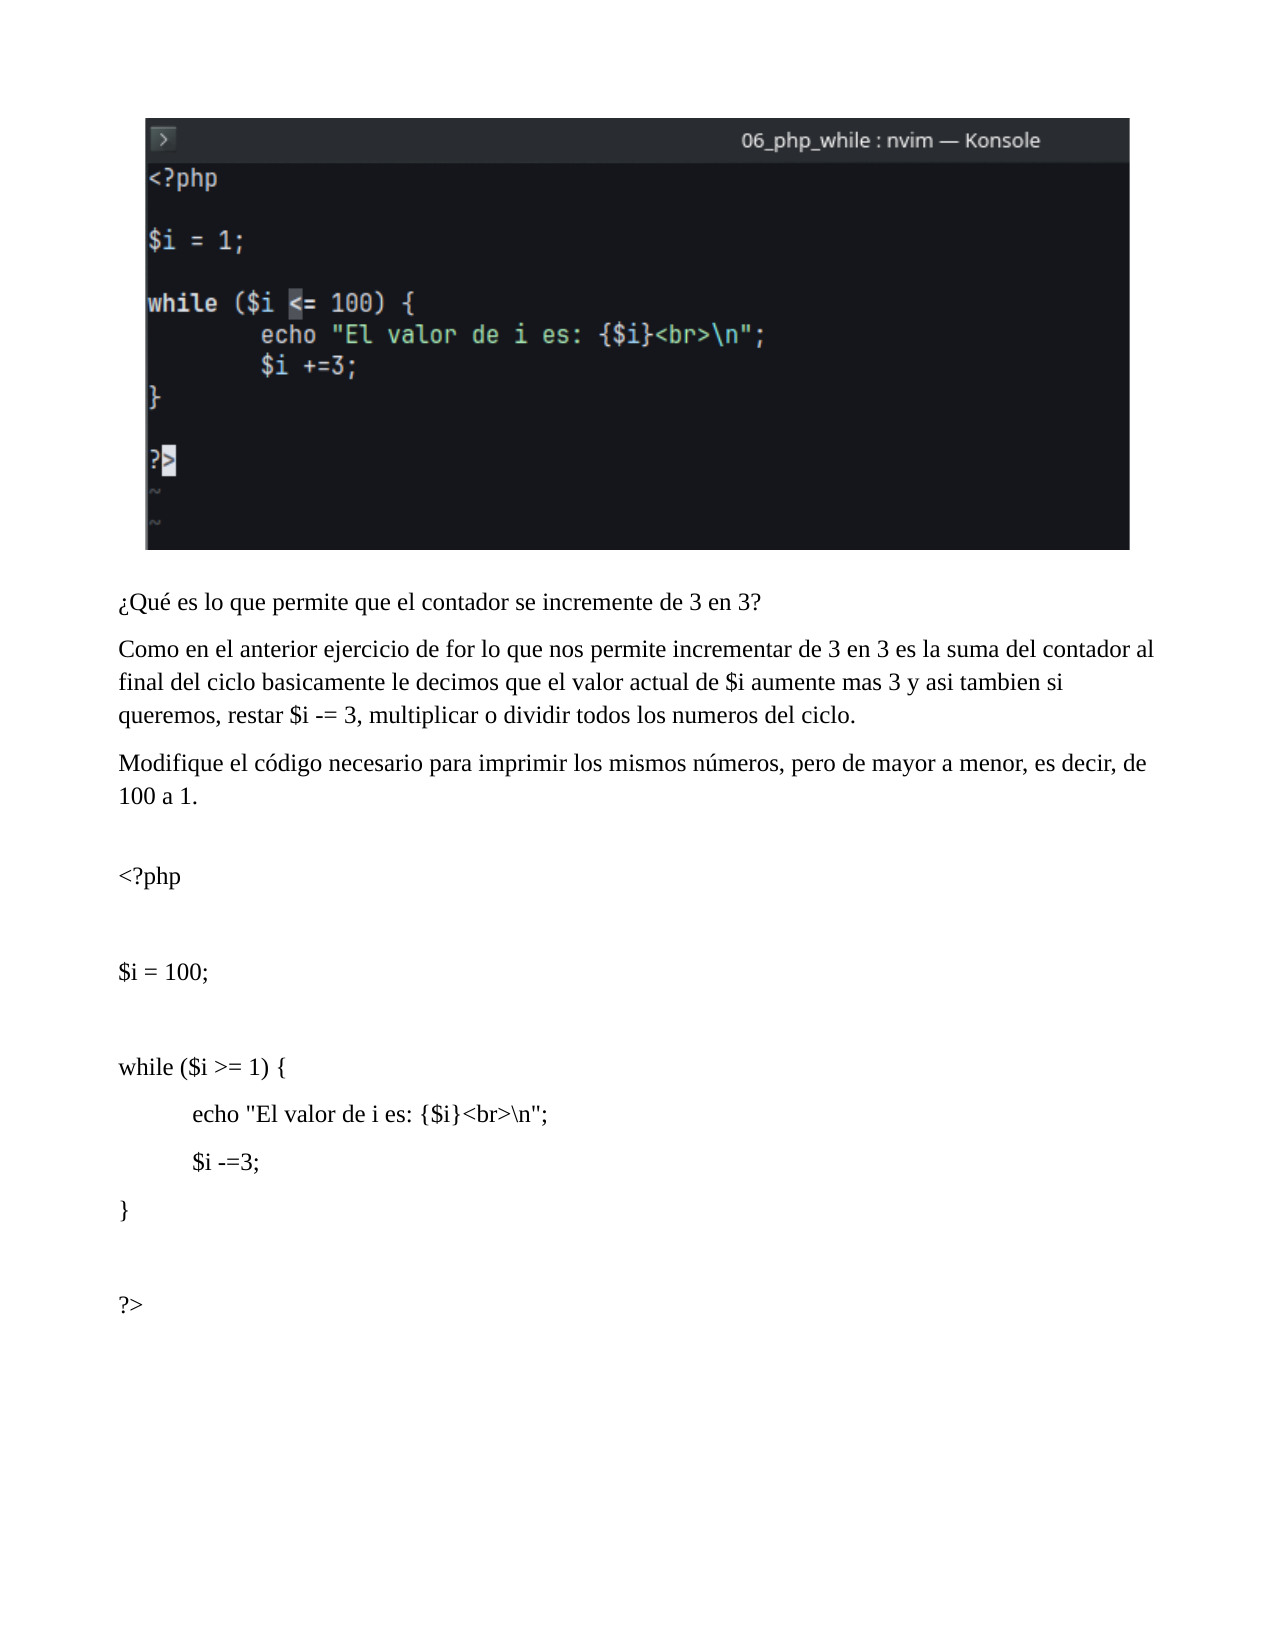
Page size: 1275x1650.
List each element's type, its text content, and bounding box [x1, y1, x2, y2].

text $i = 100; [118, 957, 1157, 985]
text while ($i >= 1) { [118, 1052, 1157, 1081]
text Como en el anterior ejercicio de for lo que nos permite incrementar de 3 en 3 es la suma del contador al final del ciclo basicamente le decimos que el valor actual de $i aumente mas 3 y asi tambien si queremos, restar $i -= 3, multiplicar o dividir todos los numeros del ciclo. [118, 634, 1157, 729]
picture [145, 118, 1130, 550]
text Modifique el código necesario para imprimir los mismos números, pero de mayor a menor, es decir, de 100 a 1. [118, 748, 1157, 809]
text echo "El valor de i es: {$i}<br>\n"; [118, 1099, 1157, 1128]
text ?> [118, 1290, 1157, 1319]
text } [118, 1195, 1157, 1223]
text ¿Qué es lo que permite que el contador se incremente de 3 en 3? [118, 118, 1157, 615]
text <?php [118, 828, 1157, 890]
text $i -=3; [118, 1147, 1157, 1176]
